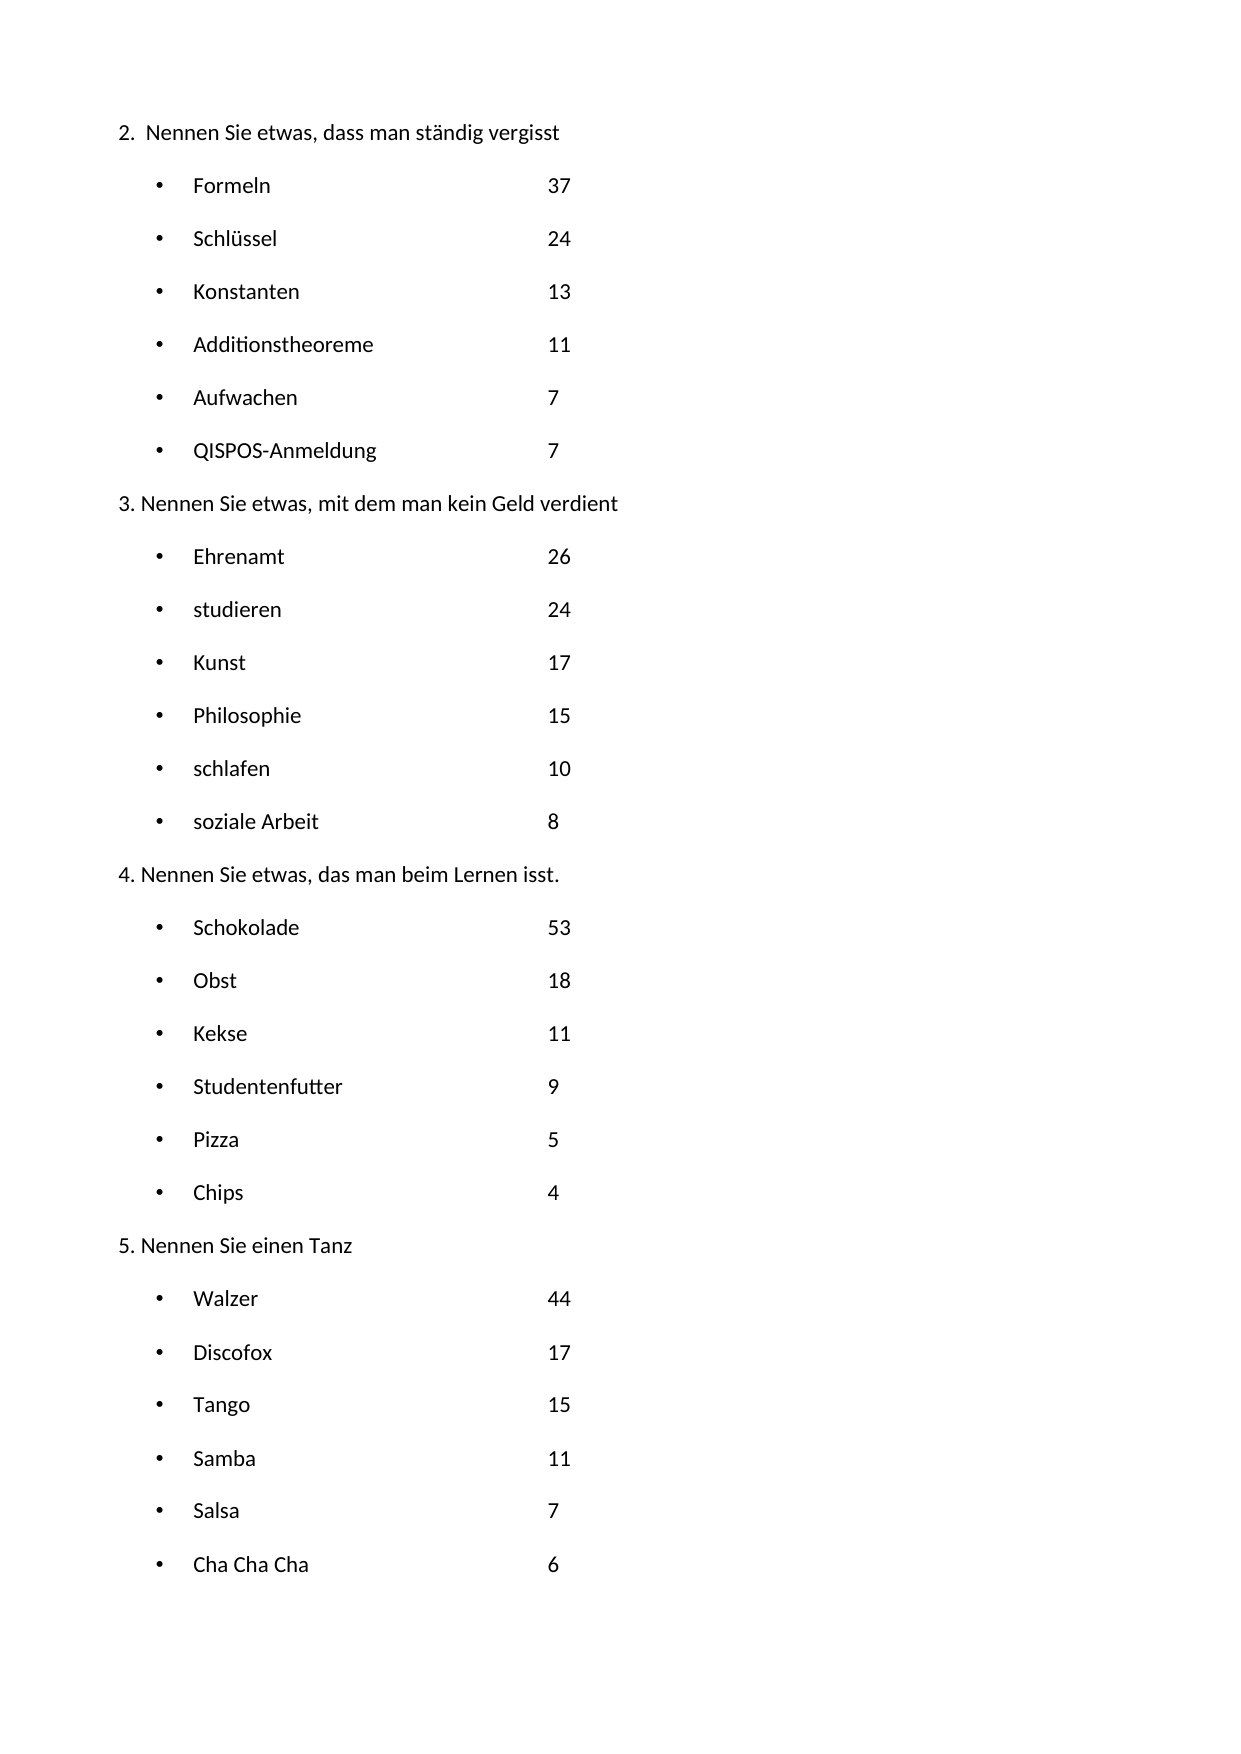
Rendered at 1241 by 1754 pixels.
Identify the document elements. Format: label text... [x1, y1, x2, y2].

list Tango 15 [156, 1391, 1122, 1419]
list QISPOS-Anmeldung 7 [156, 436, 1122, 464]
list soziale Arbeit 8 [156, 807, 1122, 835]
list Schokolade 53 [156, 913, 1122, 941]
list Salsa 7 [156, 1497, 1122, 1525]
list Formeln 37 [156, 171, 1122, 199]
text 3. Nennen Sie etwas, mit dem man kein Geld verdient [118, 489, 1122, 517]
text 5. Nennen Sie einen Tanz [118, 1232, 1122, 1259]
list Chips 4 [156, 1178, 1122, 1207]
list Konstanten 13 [156, 277, 1122, 305]
list Pizza 5 [156, 1126, 1122, 1153]
list Obst 18 [156, 966, 1122, 994]
list Aufwachen 7 [156, 383, 1122, 411]
list Kunst 17 [156, 648, 1122, 676]
list Cha Cha Cha 6 [156, 1550, 1122, 1578]
list schlafen 10 [156, 754, 1122, 782]
list Samba 11 [156, 1444, 1122, 1472]
text 2. Nennen Sie etwas, dass man ständig vergisst [118, 118, 1122, 146]
list studieren 24 [156, 595, 1122, 623]
text 4. Nennen Sie etwas, das man beim Lernen isst. [118, 860, 1122, 888]
list Kekse 11 [156, 1019, 1122, 1047]
list Studentenfutter 9 [156, 1072, 1122, 1101]
list Ehrenamt 26 [156, 542, 1122, 570]
list Additionstheoreme 11 [156, 330, 1122, 358]
list Schlüssel 24 [156, 224, 1122, 252]
list Discofox 17 [156, 1338, 1122, 1366]
list Walzer 44 [156, 1284, 1122, 1313]
list Philosophie 15 [156, 701, 1122, 729]
